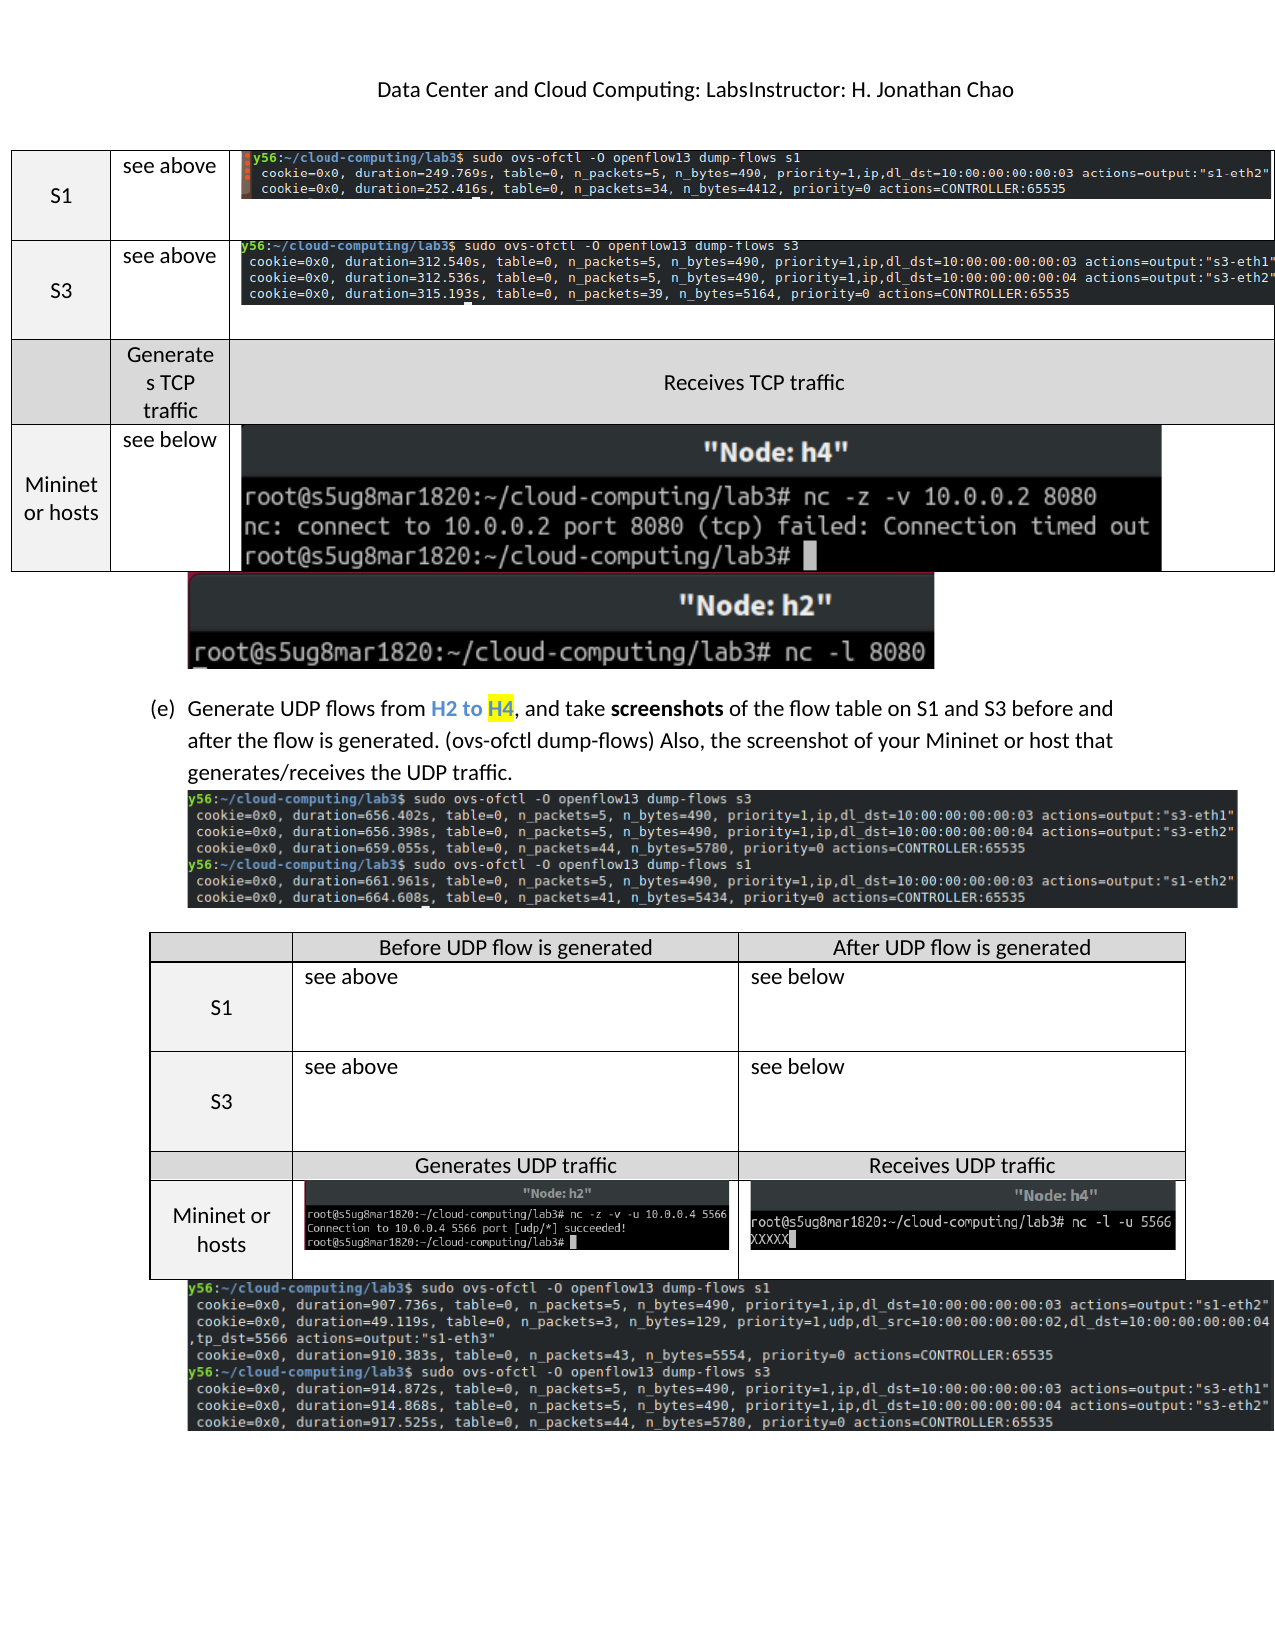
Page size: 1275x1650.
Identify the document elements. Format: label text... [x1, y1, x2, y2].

table_cell see above [111, 241, 229, 339]
table_cell S3 [151, 1052, 292, 1151]
table_cell Mininet or hosts [151, 1181, 292, 1279]
table_cell Mininet or hosts [12, 425, 110, 571]
table_cell S3 [12, 241, 110, 339]
table_cell [293, 1181, 738, 1279]
table_header [151, 933, 292, 961]
table_cell Generates TCP traffic [111, 340, 229, 424]
table_cell [230, 241, 1274, 339]
picture [241, 151, 1272, 199]
table_cell [12, 340, 110, 424]
table_cell Generates UDP traffic [293, 1152, 738, 1179]
table_cell S1 [151, 963, 292, 1051]
picture [304, 1180, 730, 1250]
list Generate UDP flows from H2 to H4, and take screenshots of the flow table on S1 and S3 before and after the flow is generated. (ovs-ofctl dump-flows) Also, the screenshot of your Mininet or host that generates/receives the UDP traffic. [150, 694, 1162, 907]
picture [750, 1180, 1176, 1250]
table_cell see below [739, 963, 1185, 1051]
picture [187, 790, 1238, 908]
table_cell [1162, 425, 1274, 571]
table_cell see below [739, 1052, 1185, 1151]
table_header Before UDP flow is generated [293, 933, 738, 961]
table_cell S1 [12, 151, 110, 240]
table_cell [739, 1181, 1185, 1279]
picture [241, 241, 1275, 305]
table_cell see above [293, 963, 738, 1051]
table_cell see below [111, 425, 229, 571]
table_cell see above [111, 151, 229, 240]
table_cell [230, 151, 1274, 240]
table_cell [230, 425, 241, 571]
table_cell [151, 1152, 292, 1179]
table_cell see above [293, 1052, 738, 1151]
table_cell Receives TCP traffic [230, 340, 1274, 424]
table_cell Receives UDP traffic [739, 1152, 1185, 1179]
table_header After UDP flow is generated [739, 933, 1185, 961]
picture [187, 425, 1162, 669]
picture [187, 1280, 1274, 1431]
